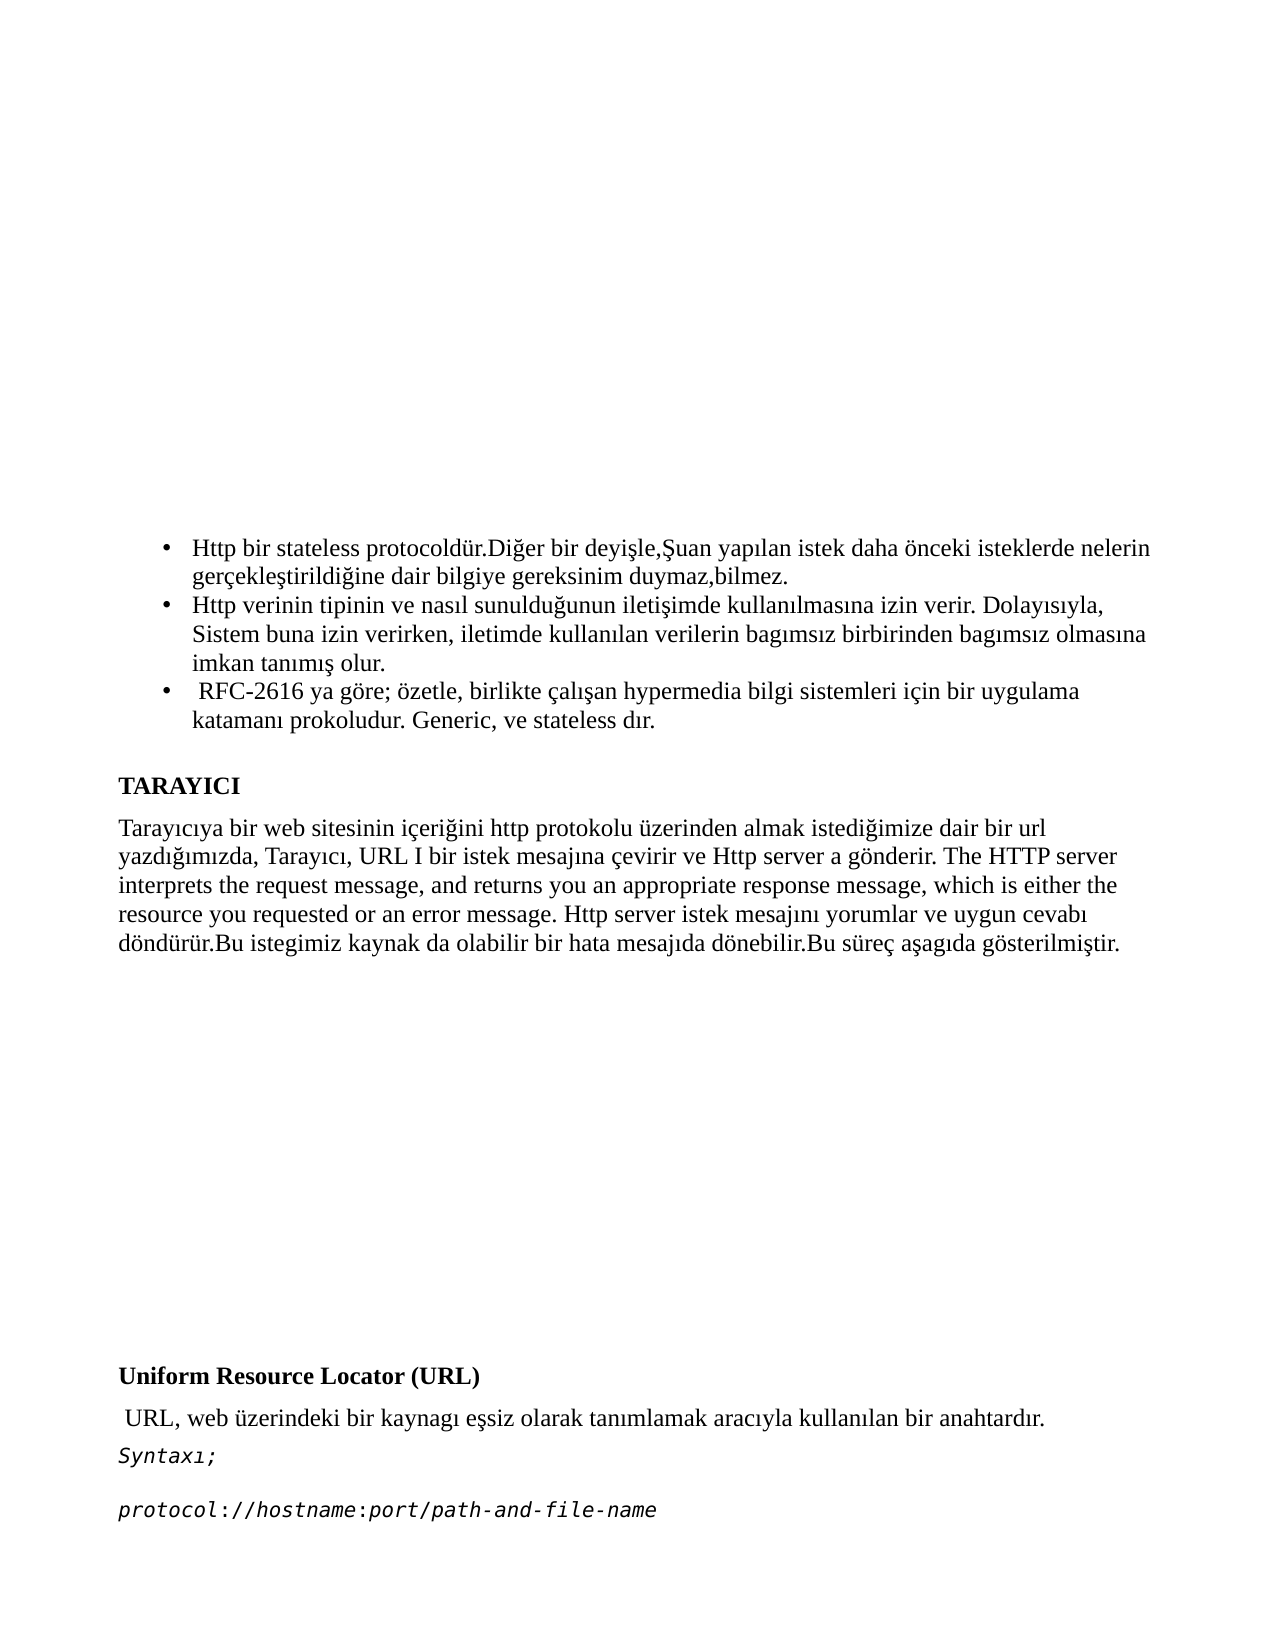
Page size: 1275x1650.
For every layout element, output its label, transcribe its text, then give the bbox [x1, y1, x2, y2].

text protocol://hostname:port/path-and-file-name [118, 1498, 1157, 1522]
list [162, 176, 1157, 533]
list RFC-2616 ya göre; özetle, birlikte çalışan hypermedia bilgi sistemleri için bir uygulama katamanı prokoludur. Generic, ve stateless dır. [162, 676, 1157, 734]
text Tarayıcıya bir web sitesinin içeriğini http protokolu üzerinden almak istediğimize dair bir url yazdığımızda, Tarayıcı, URL I bir istek mesajına çevirir ve Http server a gönderir. The HTTP server interprets the request message, and returns you an appropriate response message, which is either the resource you requested or an error message. Http server istek mesajını yorumlar ve uygun cevabı döndürür.Bu istegimiz kaynak da olabilir bir hata mesajıda dönebilir.Bu süreç aşagıda gösterilmiştir. [118, 813, 1157, 956]
text URL, web üzerindeki bir kaynagı eşsiz olarak tanımlamak aracıyla kullanılan bir anahtardır. [118, 1403, 1157, 1431]
list Http bir stateless protocoldür.Diğer bir deyişle,Şuan yapılan istek daha önceki isteklerde nelerin gerçekleştirildiğine dair bilgiye gereksinim duymaz,bilmez. [162, 533, 1157, 590]
subtitle TARAYICI [118, 771, 1157, 800]
text Syntaxı; [118, 1444, 1157, 1468]
list Http verinin tipinin ve nasıl sunulduğunun iletişimde kullanılmasına izin verir. Dolayısıyla, Sistem buna izin verirken, iletimde kullanılan verilerin bagımsız birbirinden bagımsız olmasına imkan tanımış olur. [162, 590, 1157, 676]
subtitle Uniform Resource Locator (URL) [118, 1361, 1157, 1390]
